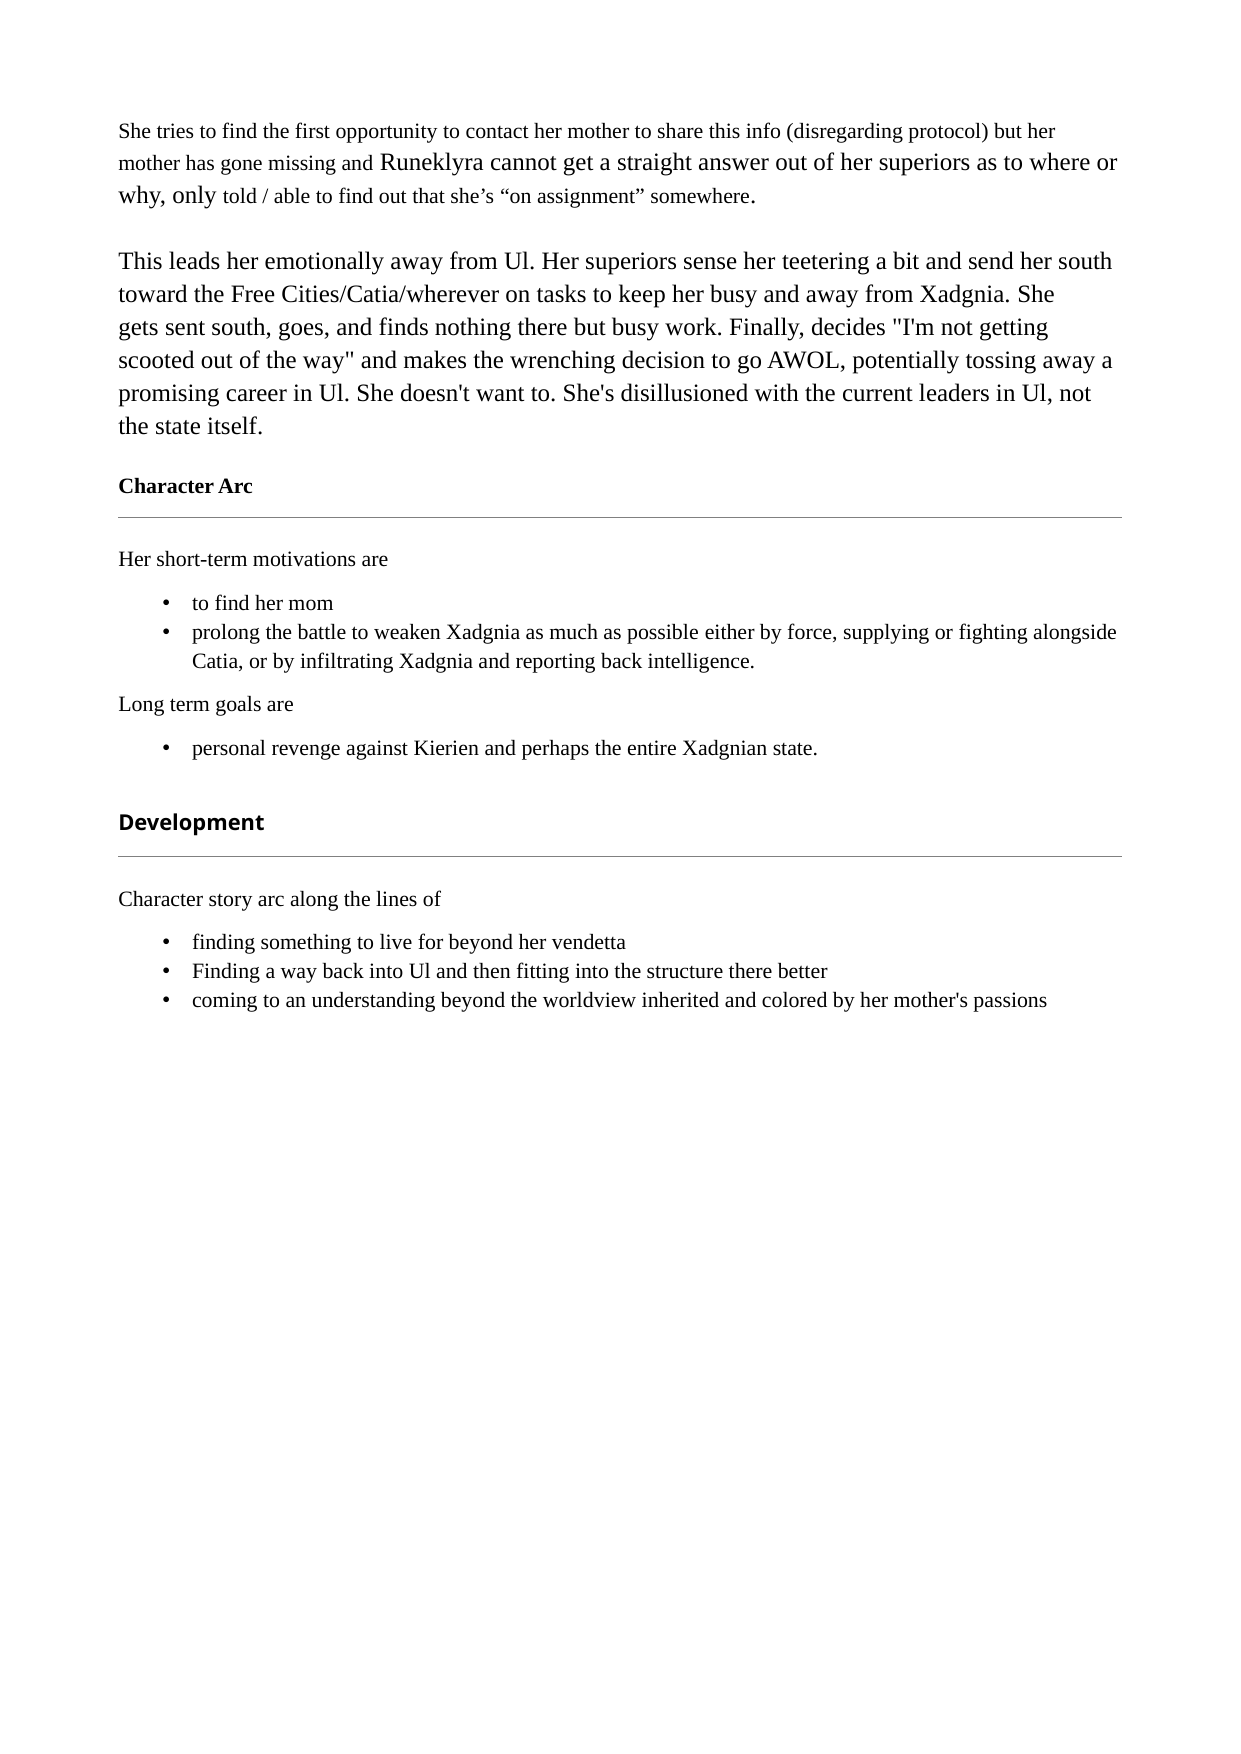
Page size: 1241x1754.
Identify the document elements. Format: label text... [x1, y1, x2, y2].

text Development [118, 807, 1122, 837]
list personal revenge against Kierien and perhaps the entire Xadgnian state. [162, 735, 1122, 760]
list Finding a way back into Ul and then fitting into the structure there better [162, 958, 1122, 983]
text She tries to find the first opportunity to contact her mother to share this info (disregarding protocol) but her mother has gone missing and Runeklyra cannot get a straight answer out of her superiors as to where or why, only told / able to find out that she’s “on assignment” somewhere. [118, 118, 1122, 209]
text Long term goals are [118, 691, 1122, 717]
text This leads her emotionally away from Ul. Her superiors sense her teetering a bit and send her south toward the Free Cities/Catia/wherever on tasks to keep her busy and away from Xadgnia. She gets sent south, goes, and finds nothing there but busy work. Finally, decides "I'm not getting scooted out of the way" and makes the wrenching decision to go AWOL, potentially tossing away a promising career in Ul. She doesn't want to. She's disillusioned with the current leaders in Ul, not the state itself. [118, 246, 1122, 440]
list prolong the battle to weaken Xadgnia as much as possible either by force, supplying or fighting alongside Catia, or by infiltrating Xadgnia and reporting back intelligence. [162, 619, 1122, 673]
text Character story arc along the lines of [118, 886, 1122, 911]
list finding something to live for beyond her vendetta [162, 929, 1122, 954]
text Her short-term motivations are [118, 546, 1122, 572]
text Character Arc [118, 473, 1122, 498]
list to find her mom [162, 590, 1122, 615]
list coming to an understanding beyond the worldview inherited and colored by her mother's passions [162, 987, 1122, 1012]
